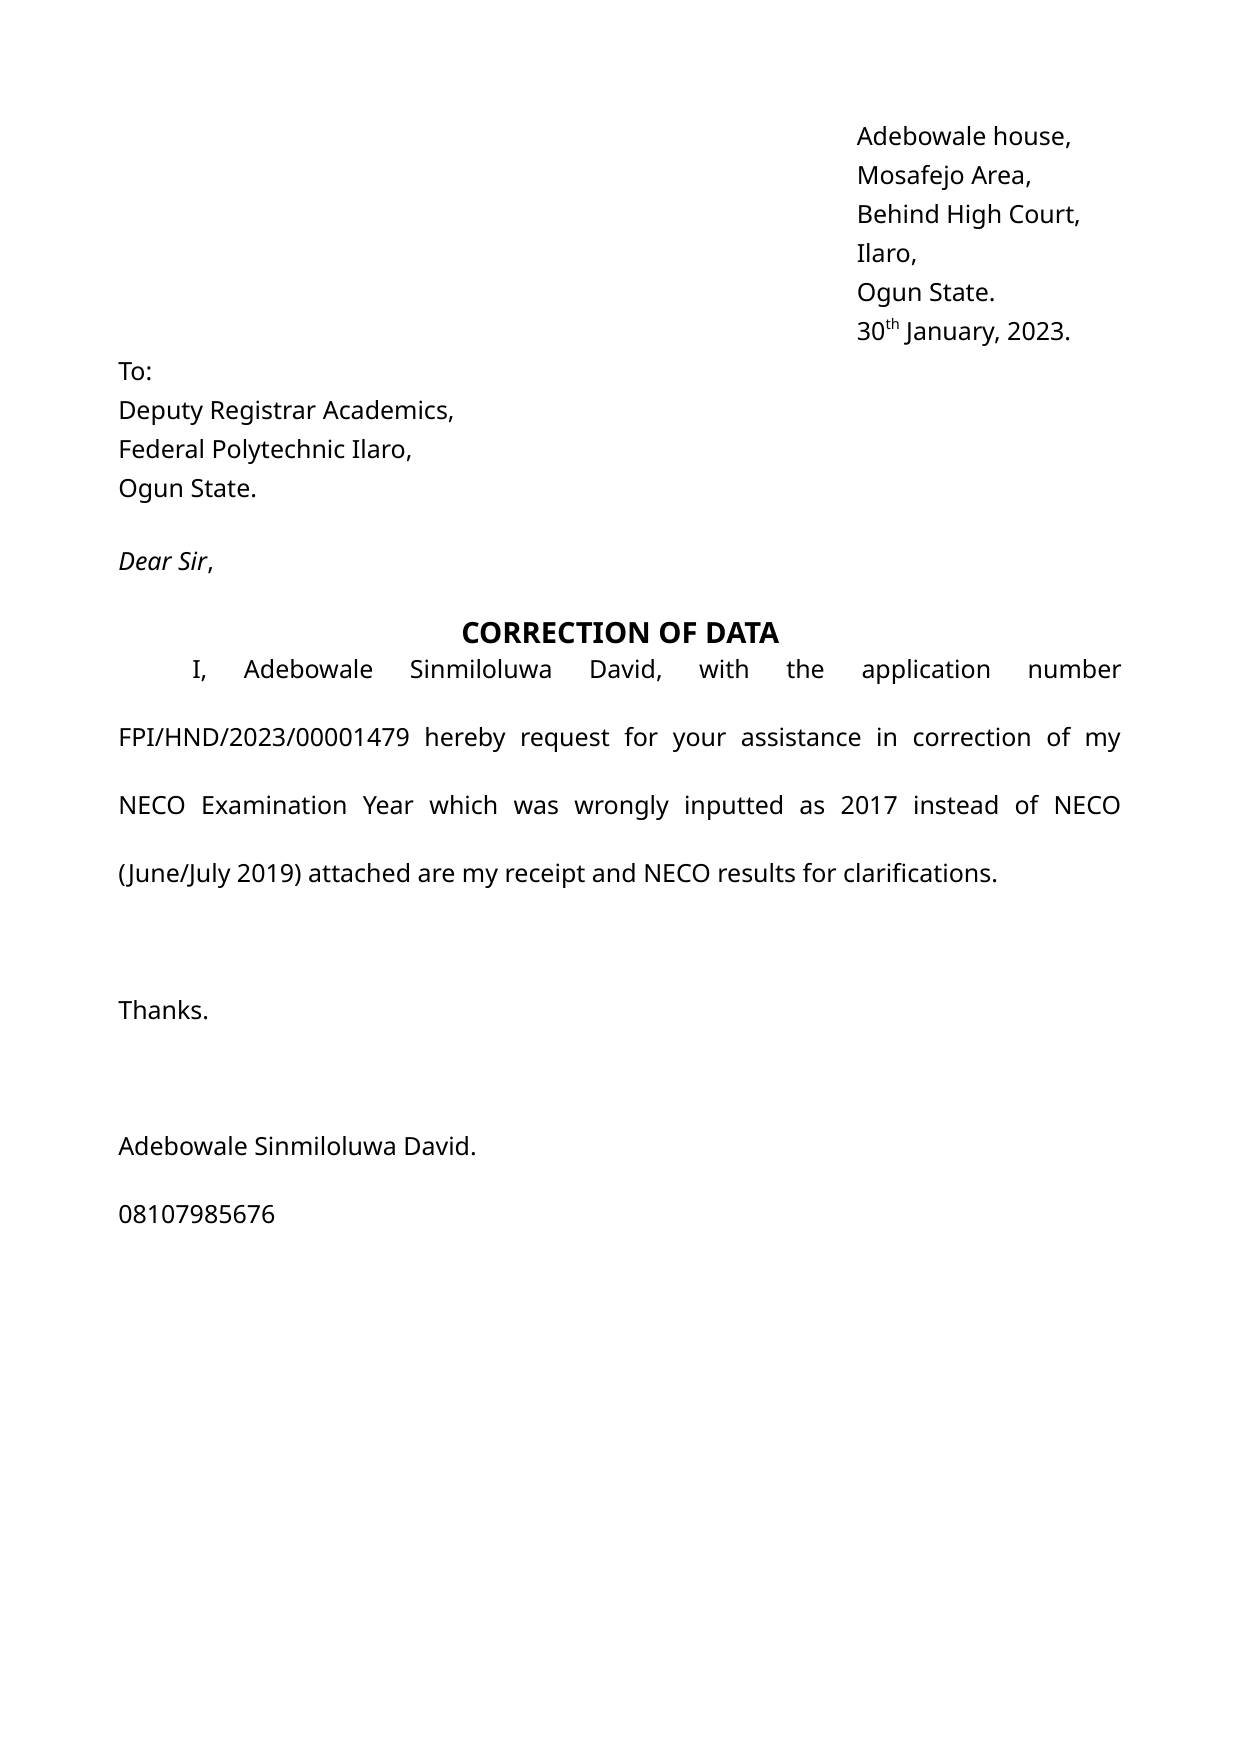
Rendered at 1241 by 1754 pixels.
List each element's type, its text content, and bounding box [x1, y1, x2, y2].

text Thanks. [118, 992, 1122, 1026]
text Dear Sir, [118, 544, 1122, 578]
text CORRECTION OF DATA [118, 612, 1122, 652]
text Ilaro, [118, 236, 1122, 270]
text Behind High Court, [118, 196, 1122, 231]
text 30th January, 2023. [118, 314, 1122, 348]
text Ogun State. [118, 471, 1122, 505]
text Adebowale house, [118, 118, 1122, 152]
text Ogun State. [118, 275, 1122, 309]
text Mosafejo Area, [118, 157, 1122, 191]
text 08107985676 [118, 1197, 1122, 1231]
text Federal Polytechnic Ilaro, [118, 431, 1122, 466]
text To: [118, 353, 1122, 387]
text Deputy Registrar Academics, [118, 392, 1122, 426]
text I, Adebowale Sinmiloluwa David, with the application number FPI/HND/2023/00001479 hereby request for your assistance in correction of my NECO Examination Year which was wrongly inputted as 2017 instead of NECO (June/July 2019) attached are my receipt and NECO results for clarifications. [118, 652, 1122, 890]
text Adebowale Sinmiloluwa David. [118, 1128, 1122, 1163]
